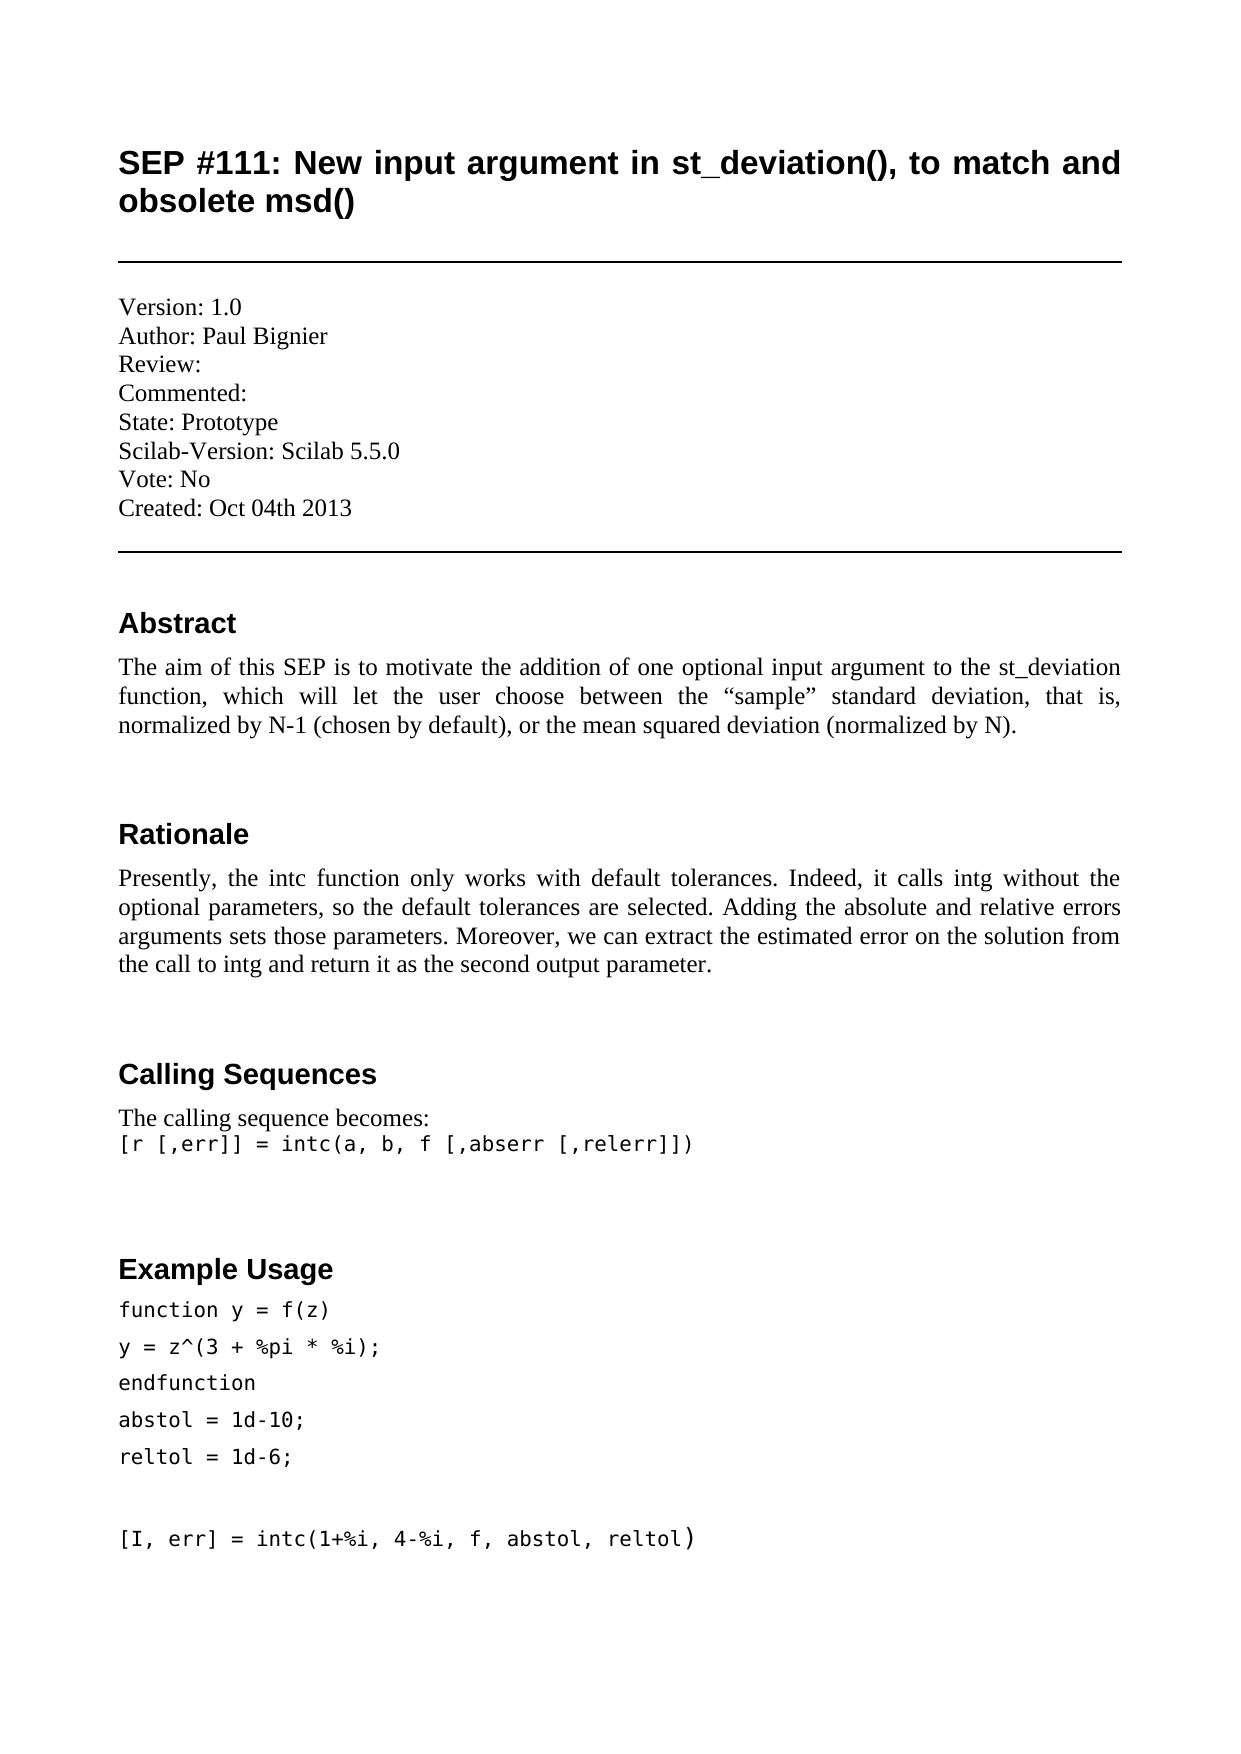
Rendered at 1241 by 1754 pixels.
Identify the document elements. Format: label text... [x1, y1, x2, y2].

text Vote: No [118, 464, 1122, 493]
text abstol = 1d-10; [118, 1408, 1122, 1432]
text State: Prototype [118, 407, 1122, 436]
text Created: Oct 04th 2013 [118, 493, 1122, 522]
text reltol = 1d-6; [118, 1445, 1122, 1469]
text [I, err] = intc(1+%i, 4-%i, f, abstol, reltol) [118, 1523, 1122, 1552]
text The calling sequence becomes: [118, 1103, 1122, 1132]
text Review: [118, 349, 1122, 378]
subtitle Calling Sequences [118, 1057, 1122, 1091]
text Presently, the intc function only works with default tolerances. Indeed, it calls intg without the optional parameters, so the default tolerances are selected. Adding the absolute and relative errors arguments sets those parameters. Moreover, we can extract the estimated error on the solution from the call to intg and return it as the second output parameter. [118, 863, 1122, 978]
text y = z^(3 + %pi * %i); [118, 1335, 1122, 1359]
text Version: 1.0 [118, 292, 1122, 321]
text function y = f(z) [118, 1298, 1122, 1322]
subtitle Abstract [118, 606, 1122, 640]
subtitle Rationale [118, 817, 1122, 851]
text Scilab-Version: Scilab 5.5.0 [118, 436, 1122, 464]
text The aim of this SEP is to motivate the addition of one optional input argument to the st_deviation function, which will let the user choose between the “sample” standard deviation, that is, normalized by N-1 (chosen by default), or the mean squared deviation (normalized by N). [118, 652, 1122, 739]
text Commented: [118, 378, 1122, 407]
text [r [,err]] = intc(a, b, f [,abserr [,relerr]]) [118, 1132, 1122, 1156]
text endfunction [118, 1371, 1122, 1396]
subtitle Example Usage [118, 1252, 1122, 1285]
subtitle SEP #111: New input argument in st_deviation(), to match and obsolete msd() [118, 143, 1122, 220]
text Author: Paul Bignier [118, 321, 1122, 349]
